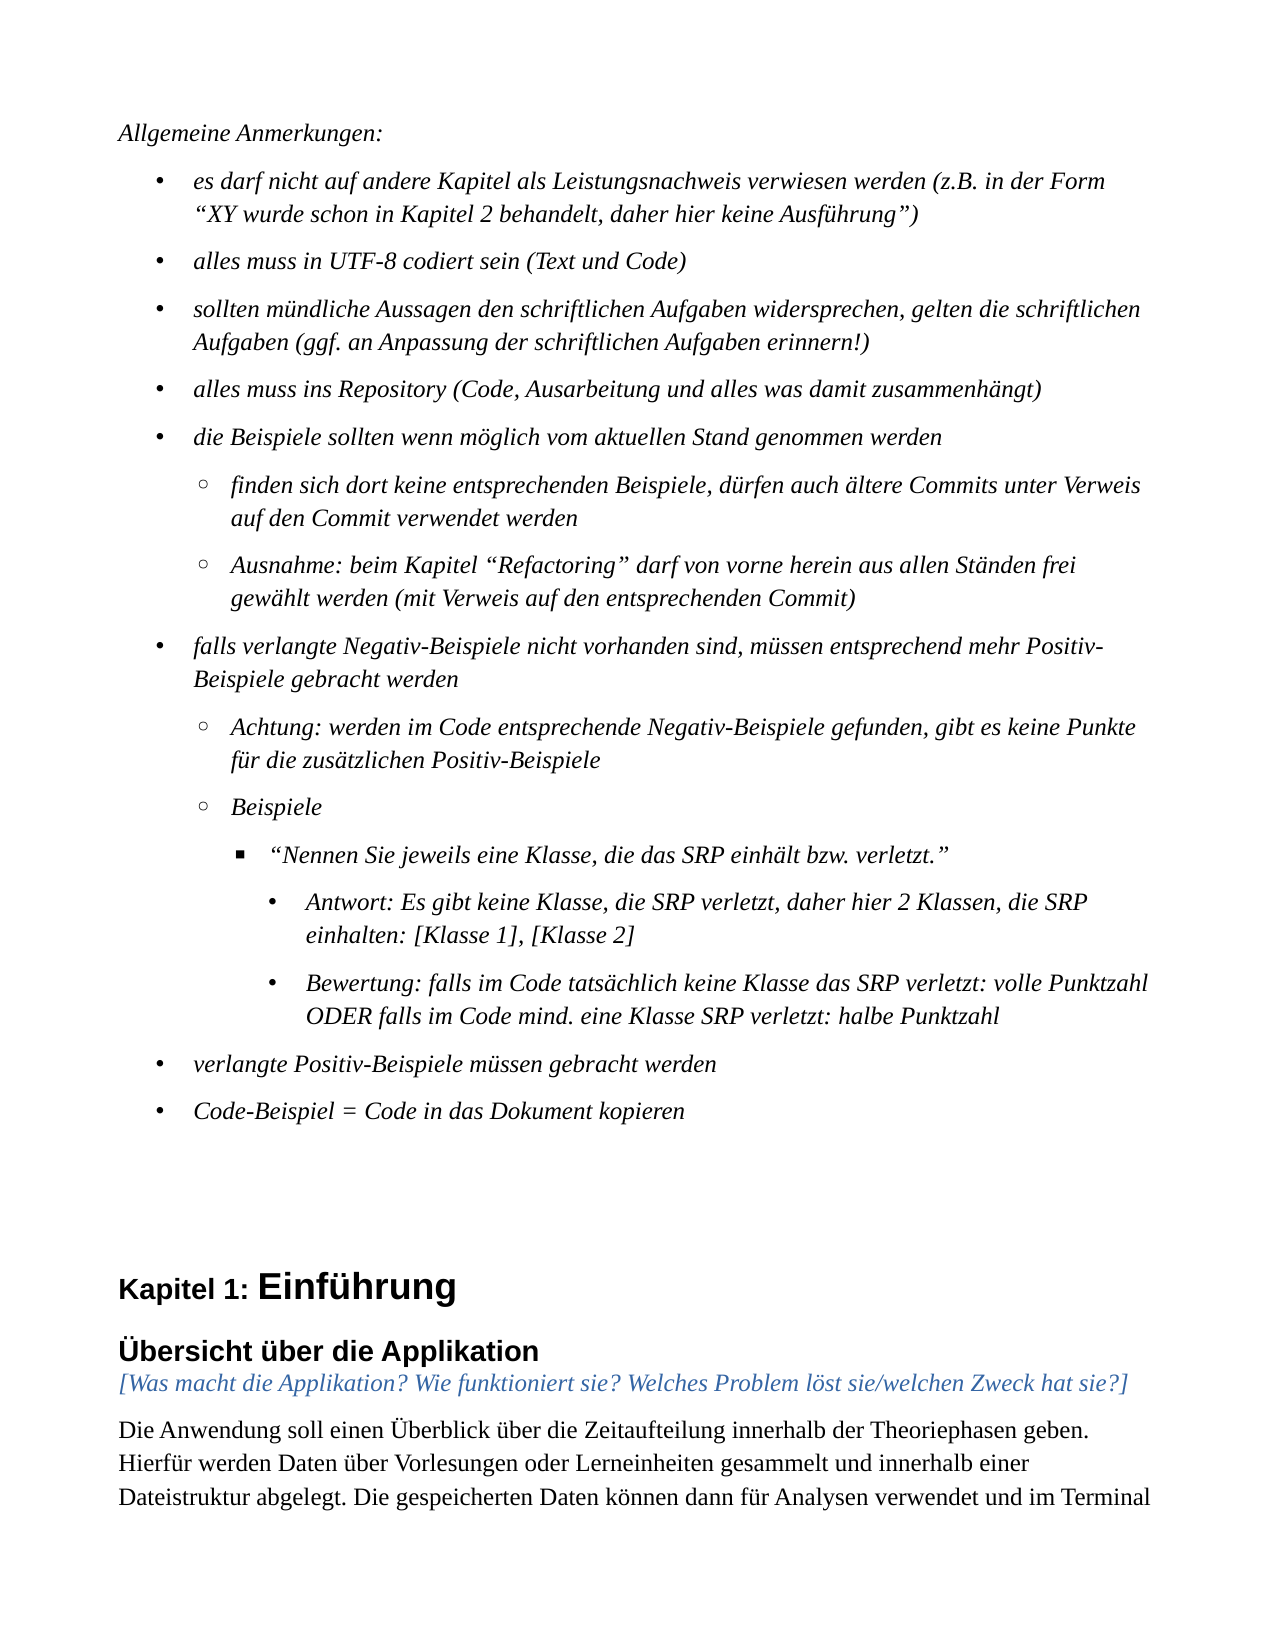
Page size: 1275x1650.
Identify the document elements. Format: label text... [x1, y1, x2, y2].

list alles muss in UTF-8 codiert sein (Text und Code) [156, 246, 1157, 275]
list Bewertung: falls im Code tatsächlich keine Klasse das SRP verletzt: volle Punktzahl ODER falls im Code mind. eine Klasse SRP verletzt: halbe Punktzahl [268, 968, 1157, 1030]
list “Nennen Sie jeweils eine Klasse, die das SRP einhält bzw. verletzt.” [231, 840, 1157, 869]
list falls verlangte Negativ-Beispiele nicht vorhanden sind, müssen entsprechend mehr Positiv-Beispiele gebracht werden [156, 631, 1157, 693]
list Ausnahme: beim Kapitel “Refactoring” darf von vorne herein aus allen Ständen frei gewählt werden (mit Verweis auf den entsprechenden Commit) [193, 550, 1157, 612]
list Achtung: werden im Code entsprechende Negativ-Beispiele gefunden, gibt es keine Punkte für die zusätzlichen Positiv-Beispiele [193, 712, 1157, 773]
text Allgemeine Anmerkungen: [118, 118, 1157, 147]
list die Beispiele sollten wenn möglich vom aktuellen Stand genommen werden [156, 422, 1157, 451]
subtitle Kapitel 1: Einführung [118, 1264, 1157, 1307]
list finden sich dort keine entsprechenden Beispiele, dürfen auch ältere Commits unter Verweis auf den Commit verwendet werden [193, 470, 1157, 532]
subtitle Übersicht über die Applikation [118, 1334, 1157, 1368]
list Antwort: Es gibt keine Klasse, die SRP verletzt, daher hier 2 Klassen, die SRP einhalten: [Klasse 1], [Klasse 2] [268, 887, 1157, 949]
list Beispiele [193, 792, 1157, 821]
text [Was macht die Applikation? Wie funktioniert sie? Welches Problem löst sie/welchen Zweck hat sie?] [118, 1368, 1157, 1397]
list verlangte Positiv-Beispiele müssen gebracht werden [156, 1049, 1157, 1077]
list es darf nicht auf andere Kapitel als Leistungsnachweis verwiesen werden (z.B. in der Form “XY wurde schon in Kapitel 2 behandelt, daher hier keine Ausführung”) [156, 166, 1157, 227]
text Die Anwendung soll einen Überblick über die Zeitaufteilung innerhalb der Theoriephasen geben. Hierfür werden Daten über Vorlesungen oder Lerneinheiten gesammelt und innerhalb einer Dateistruktur abgelegt. Die gespeicherten Daten können dann für Analysen verwendet und im Terminal [118, 1416, 1157, 1510]
list alles muss ins Repository (Code, Ausarbeitung und alles was damit zusammenhängt) [156, 374, 1157, 403]
list Code-Beispiel = Code in das Dokument kopieren [156, 1096, 1157, 1125]
list sollten mündliche Aussagen den schriftlichen Aufgaben widersprechen, gelten die schriftlichen Aufgaben (ggf. an Anpassung der schriftlichen Aufgaben erinnern!) [156, 294, 1157, 356]
